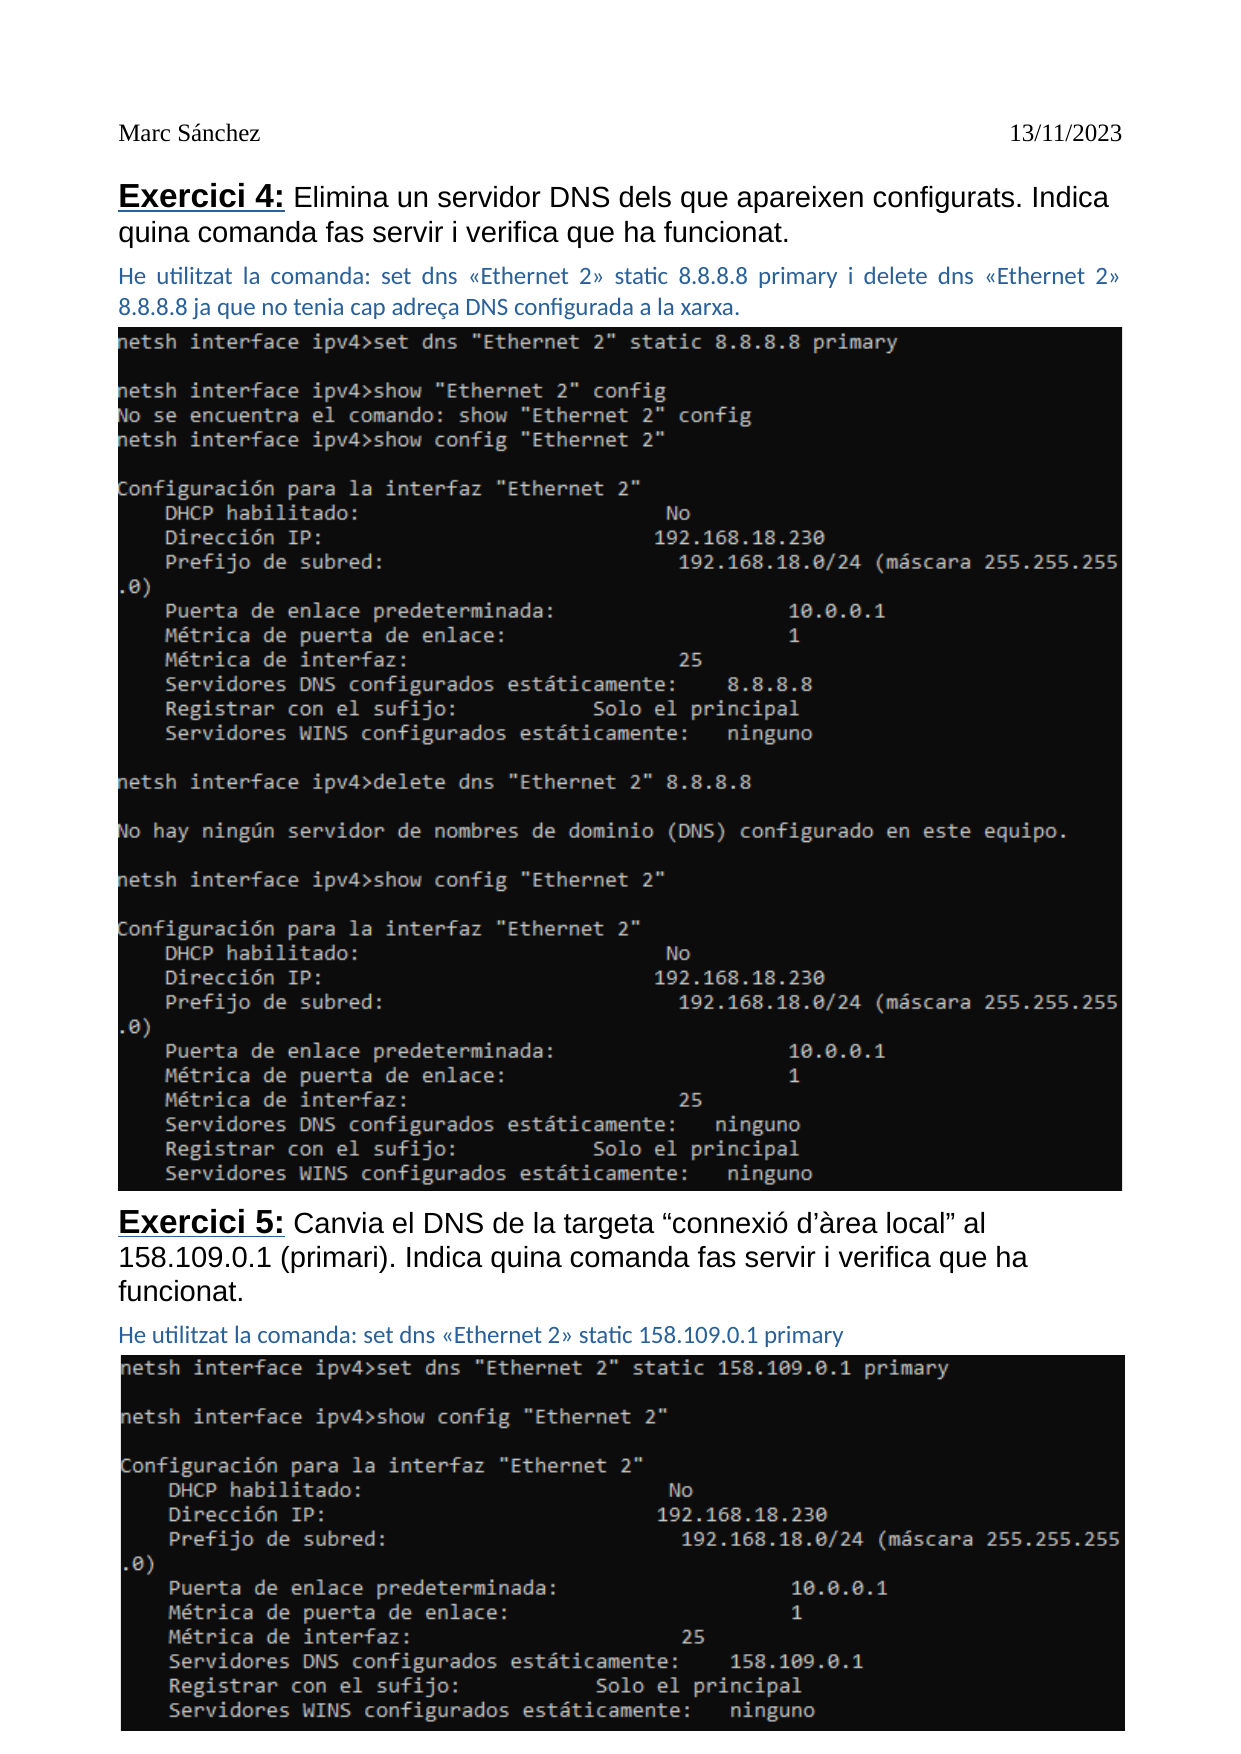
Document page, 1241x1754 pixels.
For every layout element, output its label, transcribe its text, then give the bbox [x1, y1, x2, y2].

subtitle Exercici 5: Canvia el DNS de la targeta “connexió d’àrea local” al 158.109.0.1 (primari). Indica quina comanda fas servir i verifica que ha funcionat. [118, 1202, 1122, 1308]
subtitle Exercici 4: Elimina un servidor DNS dels que apareixen configurats. Indica quina comanda fas servir i verifica que ha funcionat. [118, 176, 1122, 248]
text He utilitzat la comanda: set dns «Ethernet 2» static 8.8.8.8 primary i delete dns «Ethernet 2» 8.8.8.8 ja que no tenia cap adreça DNS configurada a la xarxa. [118, 260, 1122, 321]
text He utilitzat la comanda: set dns «Ethernet 2» static 158.109.0.1 primary [118, 1319, 1122, 1350]
picture [118, 327, 1123, 1191]
picture [120, 1355, 1125, 1731]
